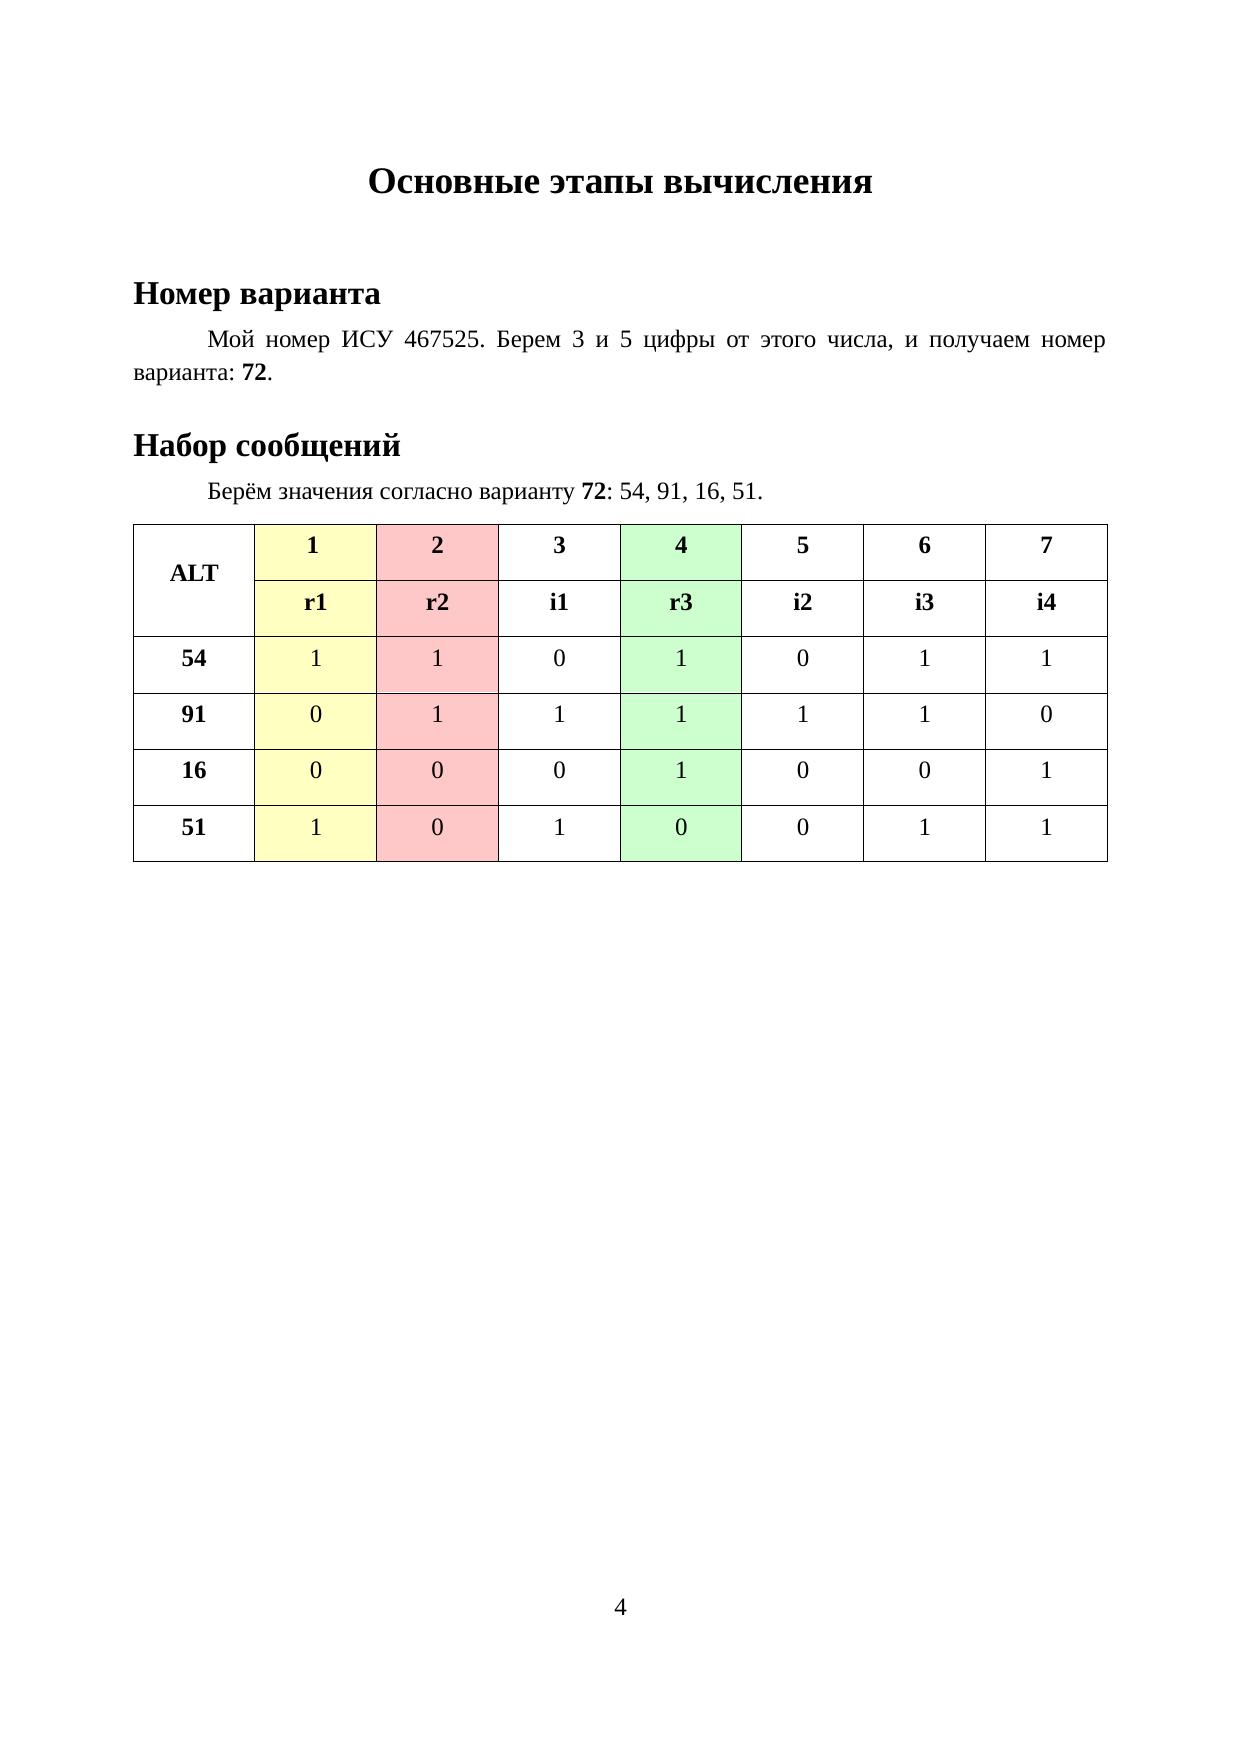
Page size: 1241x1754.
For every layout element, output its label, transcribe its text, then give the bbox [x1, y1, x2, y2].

table_header 4 [621, 525, 741, 580]
table_cell 1 [986, 806, 1107, 861]
table_header 6 [864, 525, 985, 580]
table_cell 0 [255, 750, 376, 805]
table_cell 1 [621, 637, 741, 692]
table_header 2 [377, 525, 498, 580]
table_header 7 [986, 525, 1107, 580]
subtitle Набор сообщений [133, 425, 1107, 463]
table_cell 1 [986, 637, 1107, 692]
table_cell 0 [255, 694, 376, 749]
table_cell 1 [621, 694, 741, 749]
table_cell 1 [864, 637, 985, 692]
table_cell 1 [255, 806, 376, 861]
table_cell i1 [499, 581, 620, 636]
table_cell 0 [621, 806, 741, 861]
subtitle Основные этапы вычисления [133, 158, 1107, 201]
table_cell i3 [864, 581, 985, 636]
table_cell 1 [377, 694, 498, 749]
table_cell 1 [377, 637, 498, 692]
table_cell 0 [864, 750, 985, 805]
table_cell r1 [255, 581, 376, 636]
table_header 5 [742, 525, 863, 580]
table_cell 0 [377, 806, 498, 861]
table_cell 0 [377, 750, 498, 805]
subtitle Номер варианта [133, 234, 1107, 311]
table_cell 1 [864, 806, 985, 861]
table_cell 1 [621, 750, 741, 805]
text Берём значения согласно варианту 72: 54, 91, 16, 51. [133, 476, 1107, 505]
table_cell 0 [742, 637, 863, 692]
table_cell 0 [499, 750, 620, 805]
table_cell 0 [499, 637, 620, 692]
table_cell 1 [255, 637, 376, 692]
table_cell r2 [377, 581, 498, 636]
table_cell 1 [864, 694, 985, 749]
table_cell 1 [499, 806, 620, 861]
table_cell 0 [986, 694, 1107, 749]
table_header 1 [255, 525, 376, 580]
table_cell r3 [621, 581, 741, 636]
table_cell 51 [134, 806, 254, 861]
table_cell 0 [742, 806, 863, 861]
table_cell 16 [134, 750, 254, 805]
table_header ALT [134, 525, 254, 636]
table_header 3 [499, 525, 620, 580]
table_cell 91 [134, 694, 254, 749]
table_cell i4 [986, 581, 1107, 636]
table_cell 1 [986, 750, 1107, 805]
table_cell 1 [499, 694, 620, 749]
table_cell i2 [742, 581, 863, 636]
table_cell 1 [742, 694, 863, 749]
text Мой номер ИСУ 467525. Берем 3 и 5 цифры от этого числа, и получаем номер варианта: 72. [133, 324, 1107, 386]
table_cell 0 [742, 750, 863, 805]
table_cell 54 [134, 637, 254, 692]
